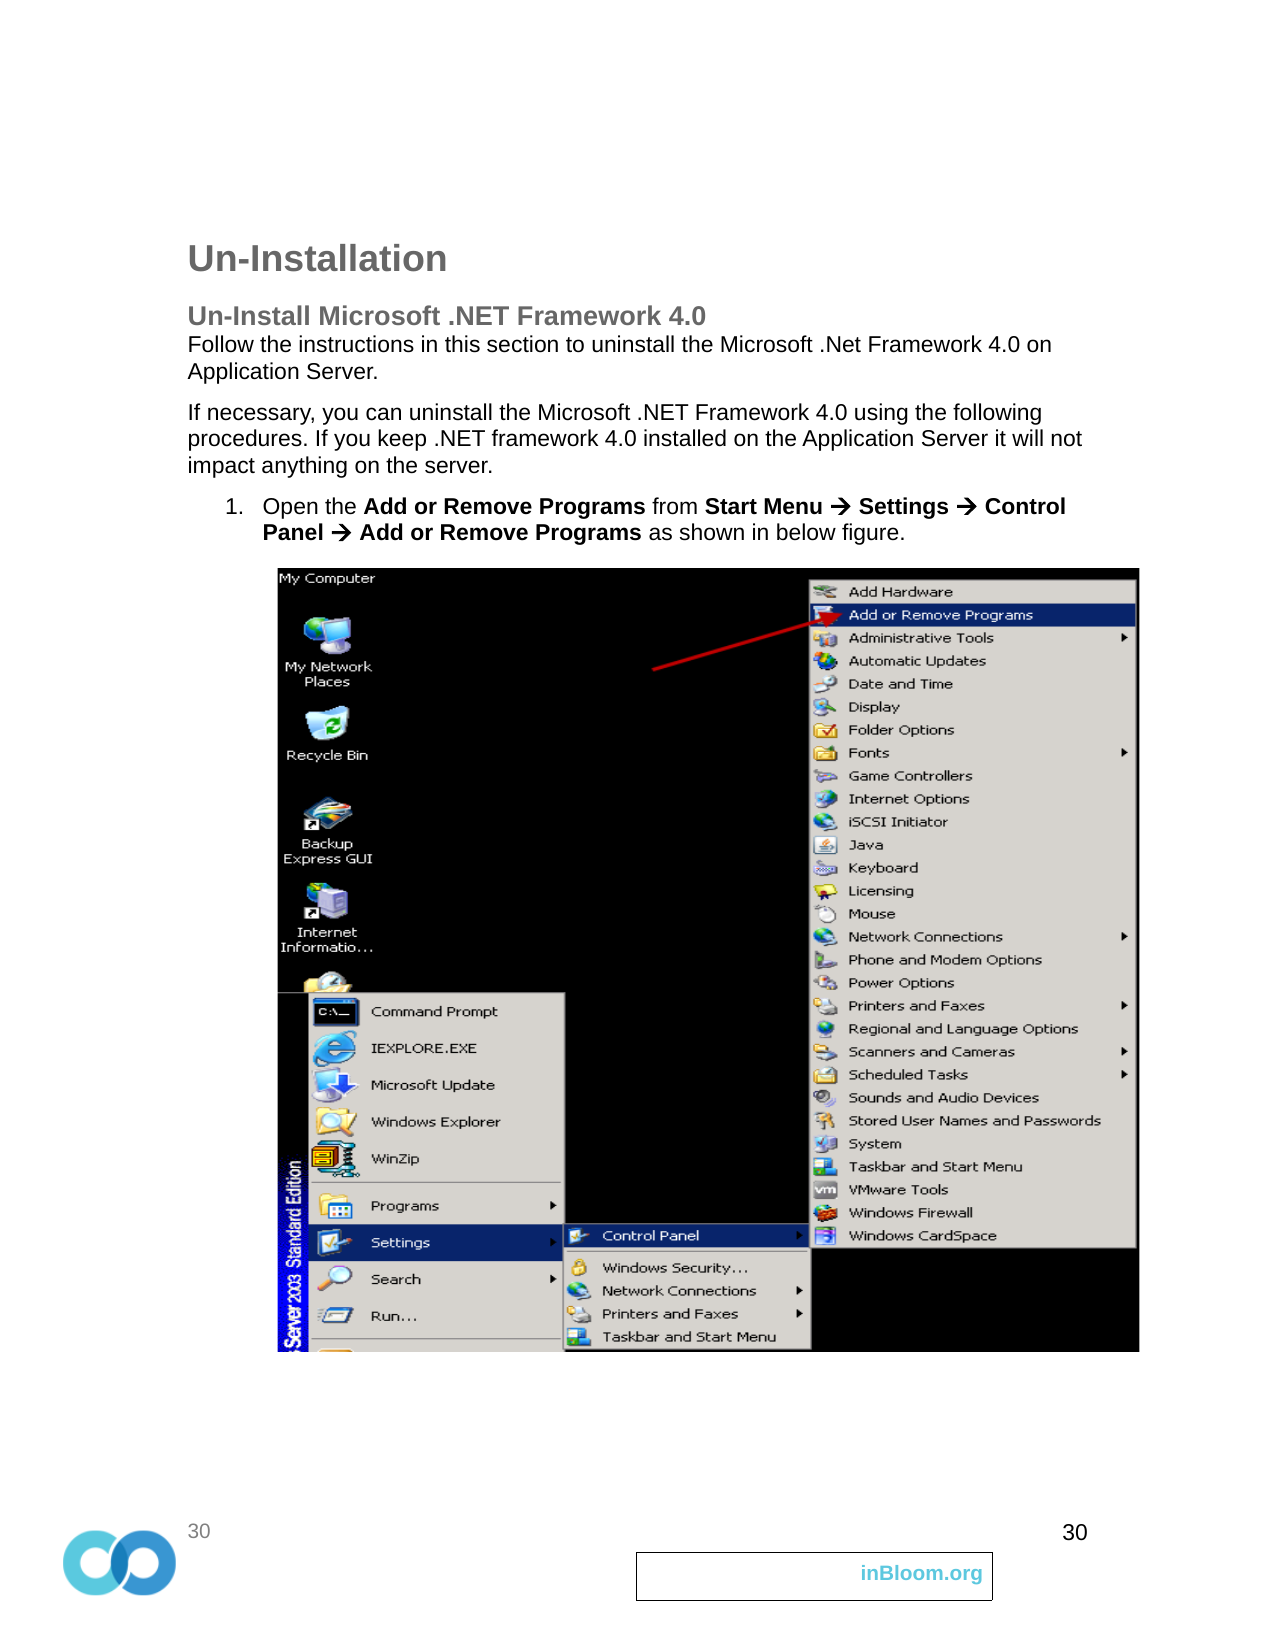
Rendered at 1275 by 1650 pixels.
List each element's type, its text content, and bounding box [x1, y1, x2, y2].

text If necessary, you can uninstall the Microsoft .NET Framework 4.0 using the following procedures. If you keep .NET framework 4.0 installed on the Application Server it will not impact anything on the server. [187, 399, 1087, 478]
subtitle Un-Installation [187, 236, 1087, 279]
subtitle Un-Install Microsoft .NET Framework 4.0 [187, 300, 1087, 331]
list Open the Add or Remove Programs from Start Menu  Settings  Control Panel  Add or Remove Programs as shown in below figure. [225, 493, 1087, 546]
picture [53, 1518, 926, 1635]
text Follow the instructions in this section to uninstall the Microsoft .Net Framework 4.0 on Application Server. [187, 331, 1087, 384]
picture [277, 568, 1140, 1352]
